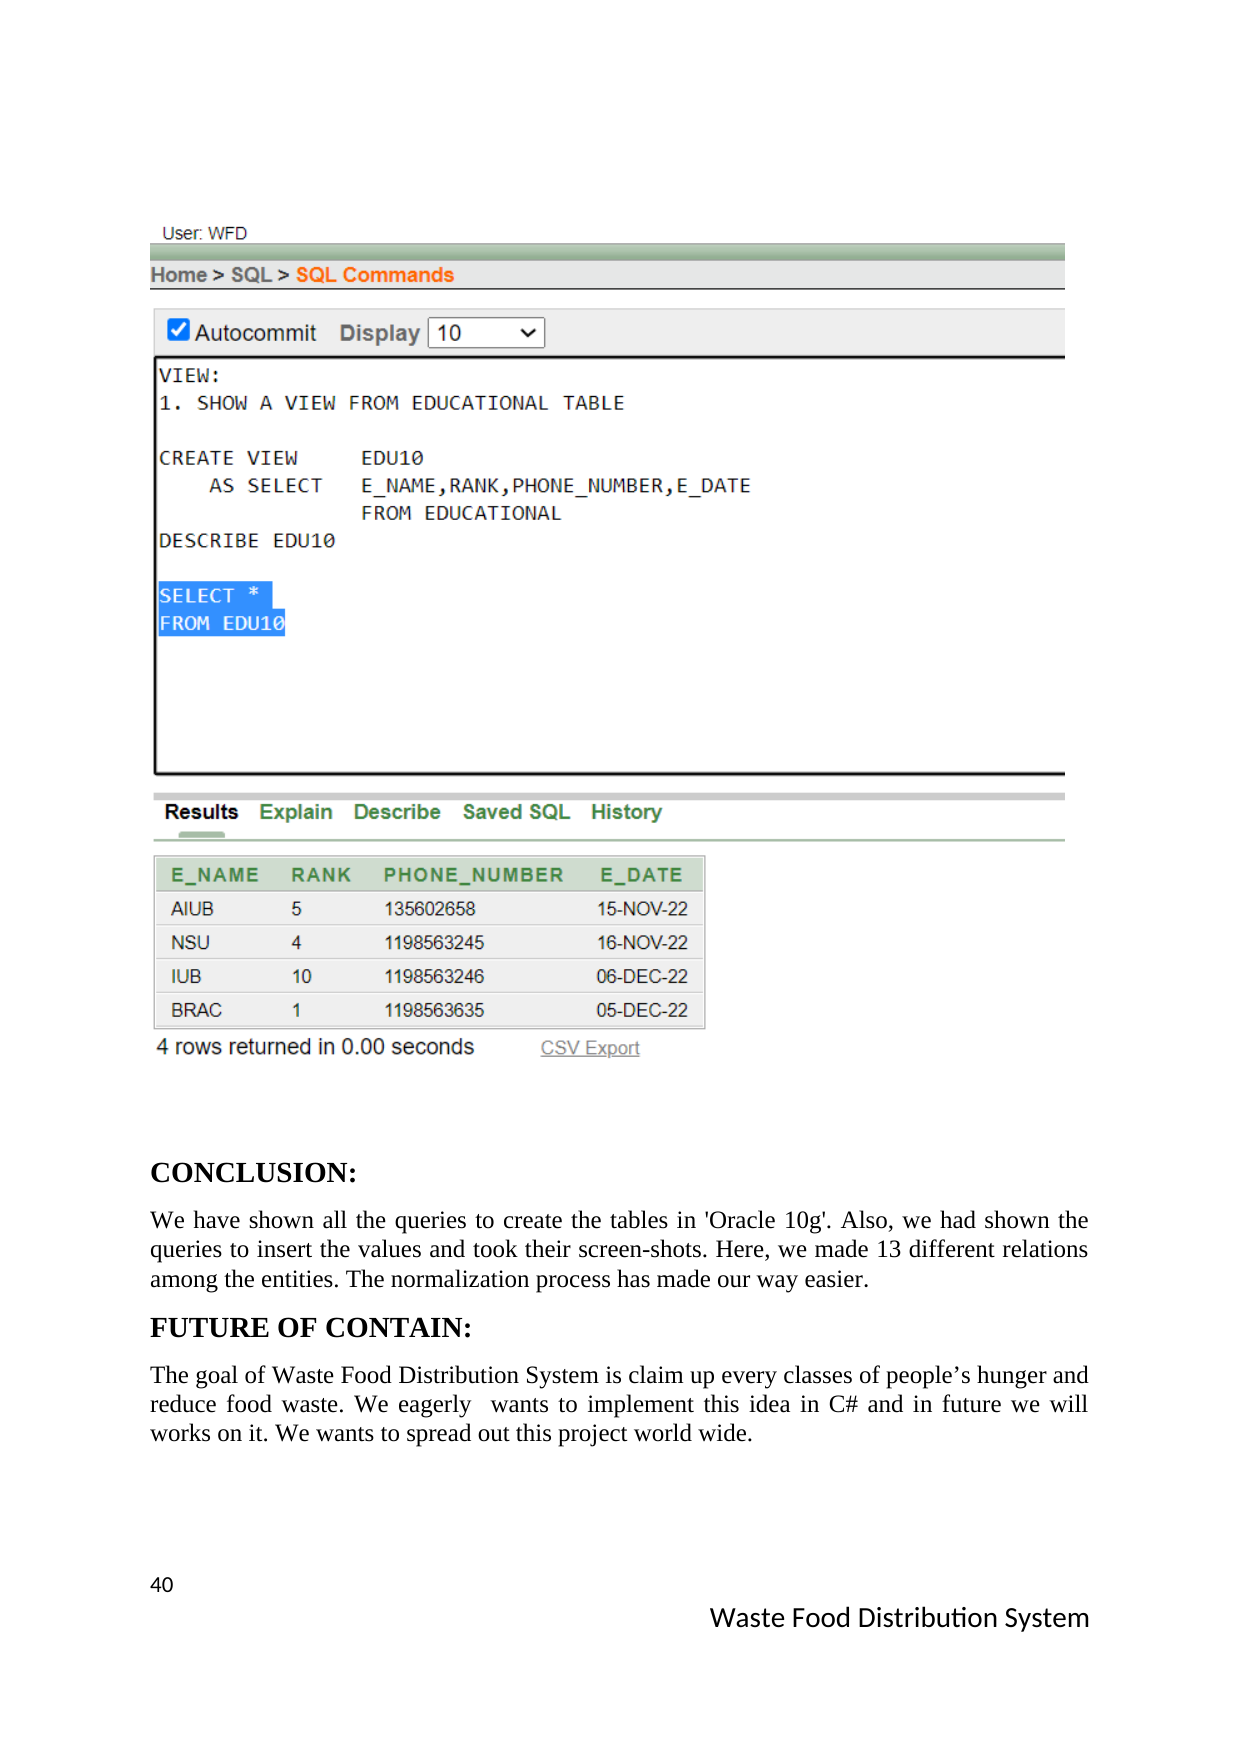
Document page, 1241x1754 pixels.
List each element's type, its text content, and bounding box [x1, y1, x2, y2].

text CONCLUSION: [150, 1155, 283, 1189]
text We have shown all the queries to create the tables in 'Oracle 10g'. Also, we had shown the queries to insert the values and took their screen-shots. Here, we made 13 different relations among the entities. The normalization process has made our way easier. [800, 1205, 1090, 1293]
text We have shown all the queries to create the tables in 'Oracle 10g'. Also, we had shown the queries to insert the values and took their screen-shots. Here, we made 13 different relations among the entities. The normalization process has made our way easier. [150, 1205, 440, 1293]
text CONCLUSION: [965, 1155, 1090, 1189]
text FUTURE OF CONTAIN: [150, 1310, 1090, 1343]
text The goal of Waste Food Distribution System is claim up every classes of people’s hunger and reduce food waste. We eagerly wants to implement this idea in C# and in future we will works on it. We wants to spread out this project world wide. [150, 1360, 1090, 1446]
